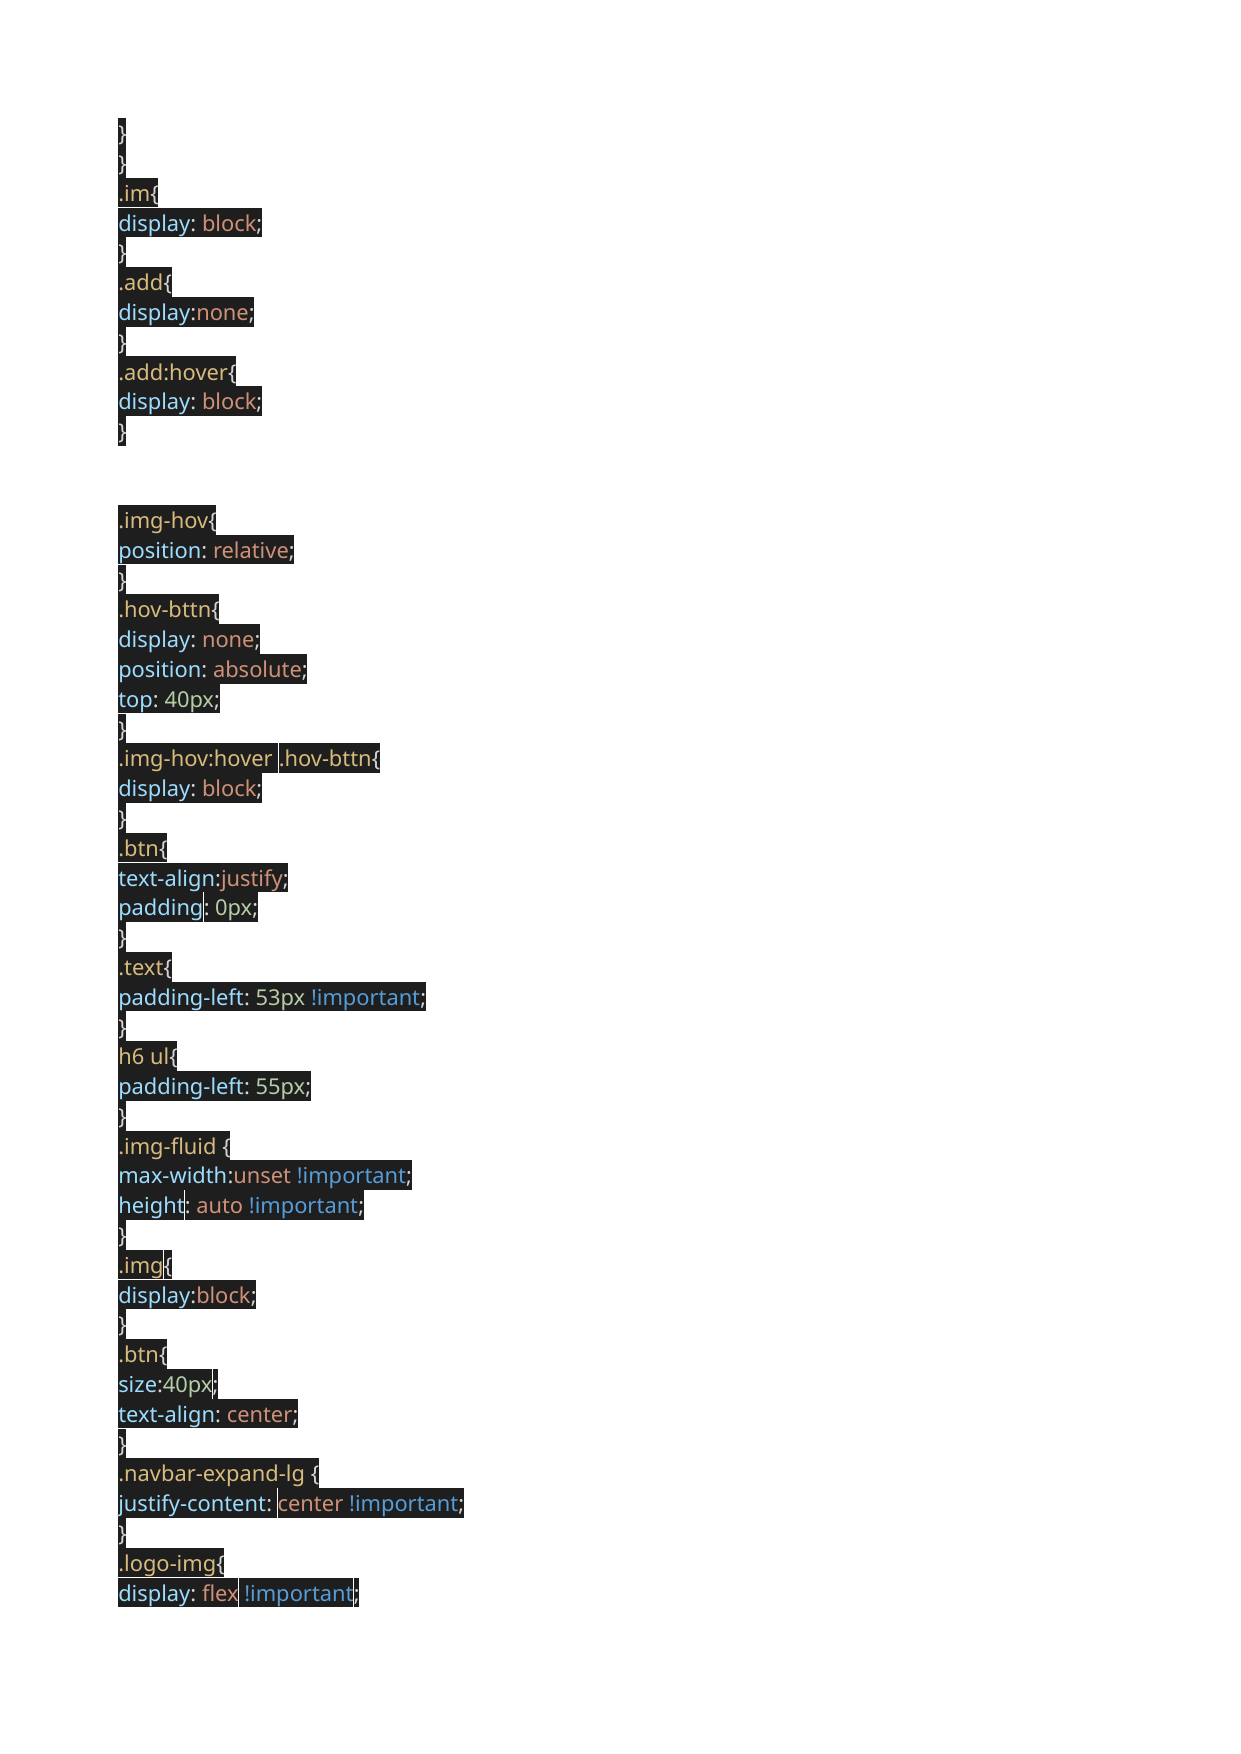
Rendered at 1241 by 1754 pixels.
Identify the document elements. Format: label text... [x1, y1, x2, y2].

text } [118, 564, 1122, 594]
text .img-hov:hover .hov-bttn{ [118, 743, 1122, 773]
text position: relative; [118, 535, 1122, 564]
text .btn{ [118, 1339, 1122, 1369]
text .im{ [118, 178, 1122, 207]
text size:40px; [118, 1369, 1122, 1399]
text } [118, 237, 1122, 267]
text padding: 0px; [118, 892, 1122, 922]
text display:block; [118, 1279, 1122, 1309]
text } [118, 803, 1122, 833]
text } [118, 1518, 1122, 1548]
text display:none; [118, 297, 1122, 327]
text } [118, 922, 1122, 952]
text h6 ul{ [118, 1041, 1122, 1071]
text .add{ [118, 267, 1122, 297]
text } [118, 1428, 1122, 1458]
text display: block; [118, 773, 1122, 803]
text .img-fluid { [118, 1131, 1122, 1160]
text } [118, 713, 1122, 743]
text .hov-bttn{ [118, 594, 1122, 624]
text } [118, 1220, 1122, 1250]
text justify-content: center !important; [118, 1488, 1122, 1518]
text padding-left: 53px !important; [118, 982, 1122, 1011]
text position: absolute; [118, 654, 1122, 684]
text } [118, 118, 1122, 148]
text text-align: center; [118, 1399, 1122, 1428]
text display: block; [118, 386, 1122, 416]
text .add:hover{ [118, 356, 1122, 386]
text .navbar-expand-lg { [118, 1458, 1122, 1488]
text padding-left: 55px; [118, 1071, 1122, 1101]
text .text{ [118, 952, 1122, 982]
text } [118, 1011, 1122, 1041]
text .logo-img{ [118, 1548, 1122, 1577]
text } [118, 1101, 1122, 1131]
text display: none; [118, 624, 1122, 654]
text top: 40px; [118, 684, 1122, 713]
text .img-hov{ [118, 505, 1122, 535]
text display: block; [118, 207, 1122, 237]
text } [118, 1309, 1122, 1339]
text .img{ [118, 1250, 1122, 1279]
text height: auto !important; [118, 1190, 1122, 1220]
text max-width:unset !important; [118, 1160, 1122, 1190]
text display: flex !important; [118, 1577, 1122, 1607]
text } [118, 327, 1122, 356]
text } [118, 416, 1122, 446]
text .btn{ [118, 833, 1122, 862]
text text-align:justify; [118, 862, 1122, 892]
text } [118, 148, 1122, 178]
